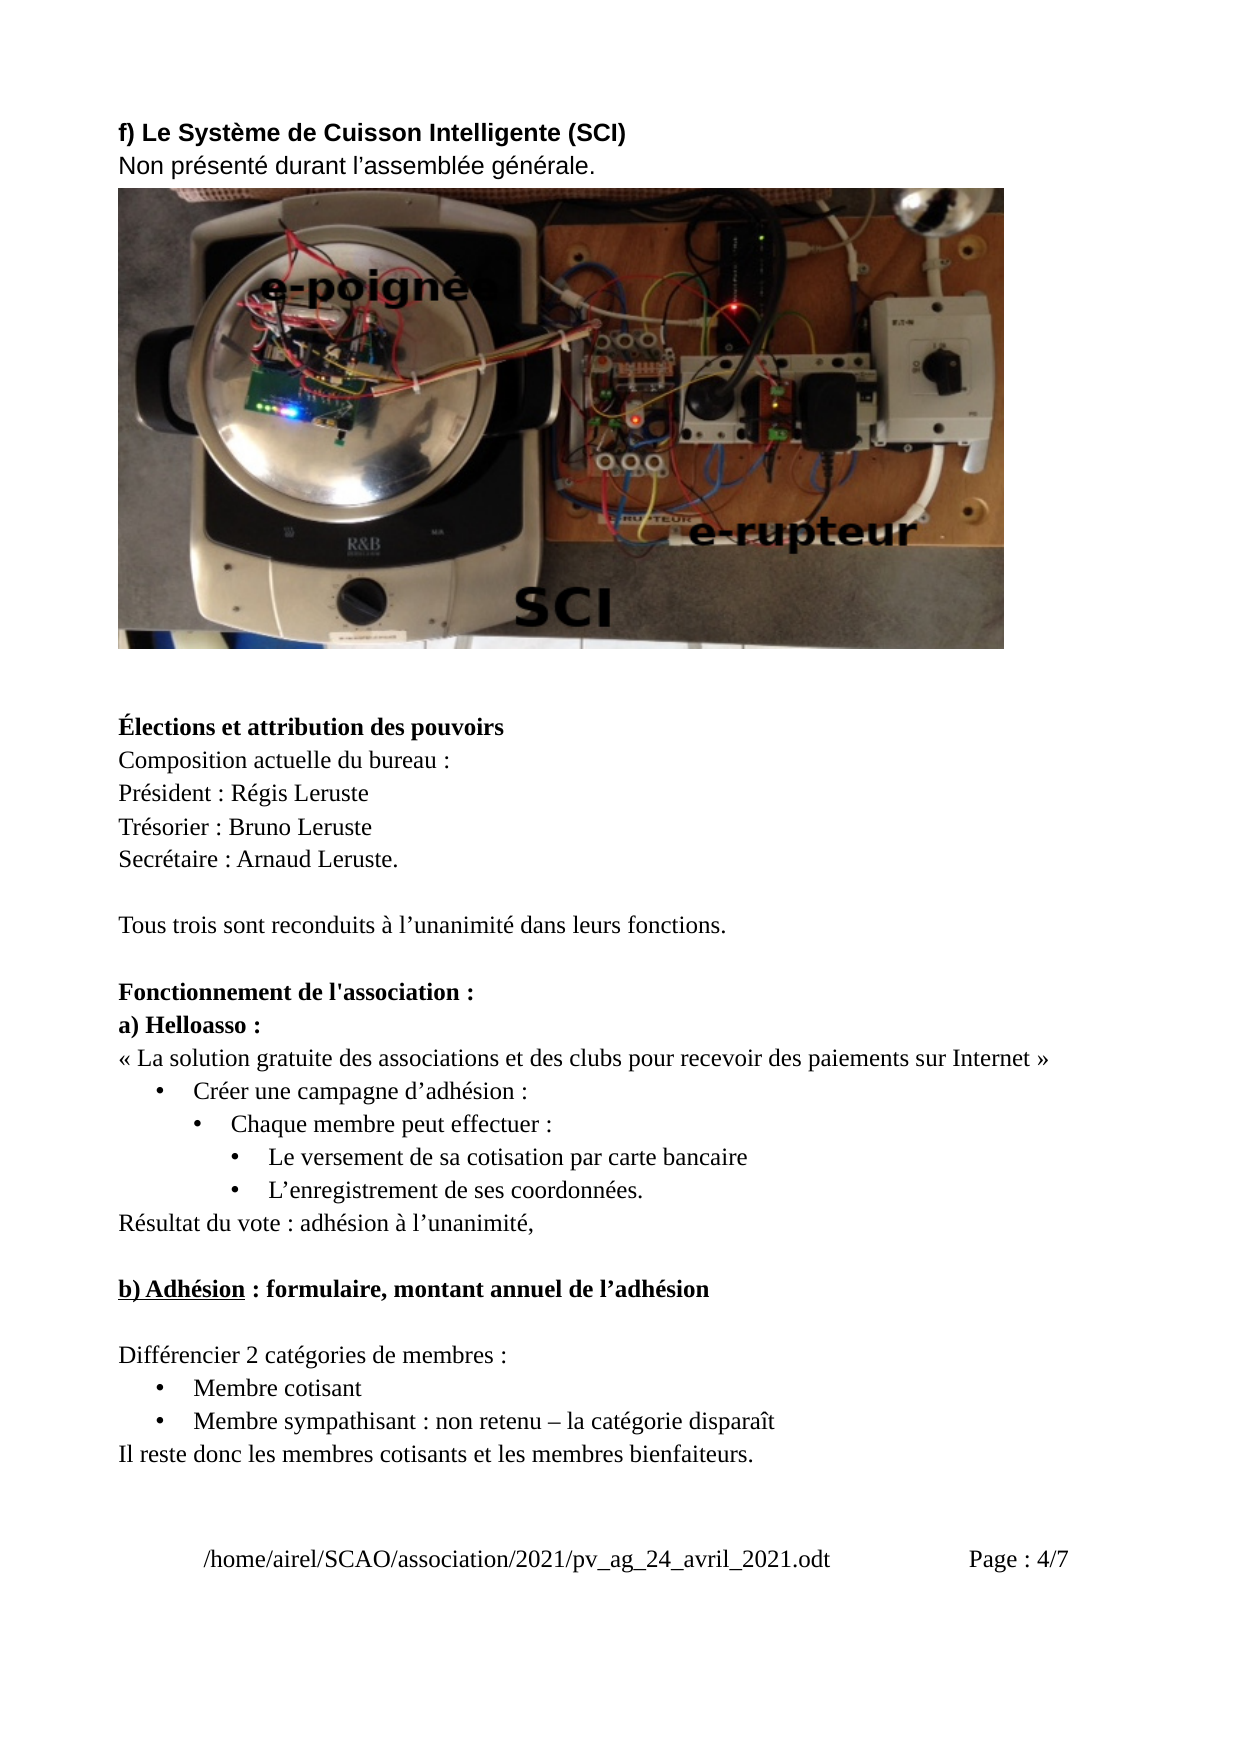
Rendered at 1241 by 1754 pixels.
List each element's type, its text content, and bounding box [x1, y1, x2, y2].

text Fonctionnement de l'association : [118, 977, 1122, 1005]
list Membre cotisant [156, 1373, 1122, 1402]
picture [118, 188, 1004, 649]
text Trésorier : Bruno Leruste [118, 812, 1122, 840]
text Il reste donc les membres cotisants et les membres bienfaiteurs. [118, 1439, 1122, 1468]
list Membre sympathisant : non retenu – la catégorie disparaît [156, 1406, 1122, 1435]
list Créer une campagne d’adhésion : [156, 1076, 1122, 1104]
text Différencier 2 catégories de membres : [118, 1340, 1122, 1369]
list Le versement de sa cotisation par carte bancaire [231, 1142, 1122, 1171]
list Chaque membre peut effectuer : [193, 1109, 1122, 1137]
text « La solution gratuite des associations et des clubs pour recevoir des paiements sur Internet » [118, 1043, 1122, 1071]
text Élections et attribution des pouvoirs [118, 712, 1122, 741]
list L’enregistrement de ses coordonnées. [231, 1175, 1122, 1203]
text Non présenté durant l’assemblée générale. [118, 151, 1122, 180]
text Secrétaire : Arnaud Leruste. [118, 844, 1122, 873]
text b) Adhésion : formulaire, montant annuel de l’adhésion [118, 1274, 1122, 1303]
text Président : Régis Leruste [118, 778, 1122, 807]
text Composition actuelle du bureau : [118, 746, 1122, 774]
text a) Helloasso : [118, 1010, 1122, 1038]
text Résultat du vote : adhésion à l’unanimité, [118, 1208, 1122, 1237]
text f) Le Système de Cuisson Intelligente (SCI) [118, 118, 1122, 147]
text Tous trois sont reconduits à l’unanimité dans leurs fonctions. [118, 911, 1122, 939]
